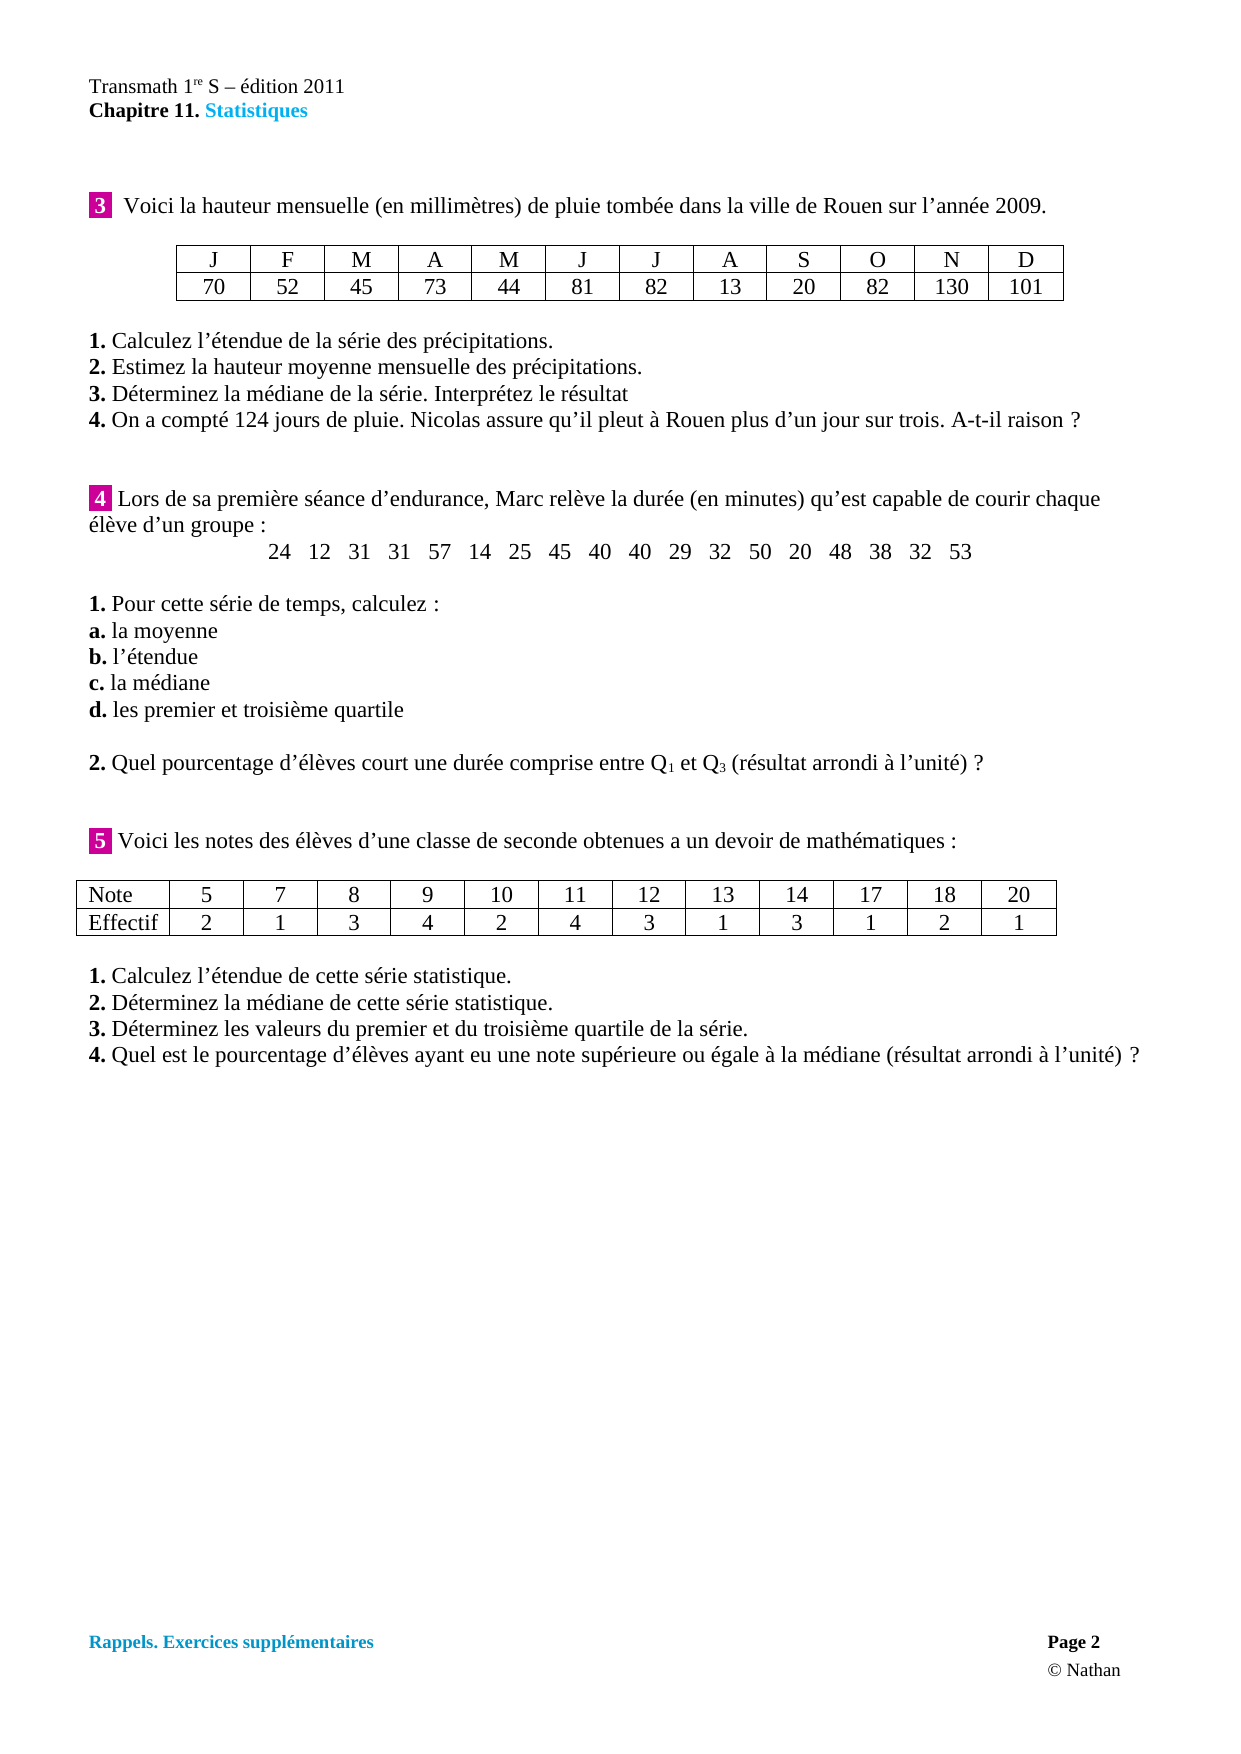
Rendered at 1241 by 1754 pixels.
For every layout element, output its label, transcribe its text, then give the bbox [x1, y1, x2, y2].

text d. les premier et troisième quartile [89, 696, 1152, 722]
table_header A [399, 246, 471, 272]
table_header D [989, 246, 1063, 272]
table_cell Effectif [77, 909, 169, 935]
table_cell 2 [465, 909, 538, 935]
table_cell 1 [244, 909, 317, 935]
table_cell 1 [686, 909, 759, 935]
table_header 14 [760, 881, 833, 908]
text a. la moyenne [89, 617, 1152, 643]
table_header S [767, 246, 840, 272]
text 2. Déterminez la médiane de cette série statistique. [89, 989, 1152, 1015]
table_cell 82 [841, 273, 914, 299]
text 24 12 31 31 57 14 25 45 40 40 29 32 50 20 48 38 32 53 [89, 538, 1152, 564]
table_cell 20 [767, 273, 840, 299]
table_header 9 [391, 881, 464, 908]
text 3 .Voici la hauteur mensuelle (en millimètres) de pluie tombée dans la ville de Rouen sur l’année 2009. [89, 192, 1152, 218]
table_header A [694, 246, 766, 272]
table_cell 130 [915, 273, 988, 299]
text 2. Estimez la hauteur moyenne mensuelle des précipitations. [89, 353, 1152, 379]
table_header M [325, 246, 398, 272]
table_cell 70 [177, 273, 250, 299]
table_cell 82 [620, 273, 693, 299]
table_header 5 [170, 881, 243, 908]
table_cell 4 [391, 909, 464, 935]
table_cell 1 [982, 909, 1056, 935]
table_cell 101 [989, 273, 1063, 299]
text 1. Calculez l’étendue de cette série statistique. [89, 962, 1152, 989]
table_header 8 [318, 881, 390, 908]
table_cell 45 [325, 273, 398, 299]
table_header J [620, 246, 693, 272]
table_header 13 [686, 881, 759, 908]
text 5 Voici les notes des élèves d’une classe de seconde obtenues a un devoir de mathématiques : [89, 828, 1152, 854]
table_cell 52 [251, 273, 324, 299]
table_header 12 [613, 881, 685, 908]
text 3. Déterminez les valeurs du premier et du troisième quartile de la série. [89, 1015, 1152, 1042]
text 4. On a compté 124 jours de pluie. Nicolas assure qu’il pleut à Rouen plus d’un jour sur trois. A-t-il raison ? [89, 406, 1152, 432]
table_header 7 [244, 881, 317, 908]
text 2. Quel pourcentage d’élèves court une durée comprise entre Q1 et Q3 (résultat arrondi à l’unité) ? [89, 748, 1152, 775]
table_header O [841, 246, 914, 272]
table_cell 3 [613, 909, 685, 935]
text b. l’étendue [89, 643, 1152, 669]
table_cell 13 [694, 273, 766, 299]
text 1. Pour cette série de temps, calculez : [89, 590, 1152, 617]
text 1. Calculez l’étendue de la série des précipitations. [89, 327, 1152, 353]
table_cell 3 [760, 909, 833, 935]
table_header J [177, 246, 250, 272]
table_header Note [77, 881, 169, 908]
table_cell 2 [908, 909, 981, 935]
table_header 17 [834, 881, 907, 908]
table_cell 73 [399, 273, 471, 299]
table_header 18 [908, 881, 981, 908]
table_cell 4 [539, 909, 612, 935]
table_cell 1 [834, 909, 907, 935]
table_cell 44 [472, 273, 545, 299]
table_header J [546, 246, 619, 272]
text c. la médiane [89, 669, 1152, 696]
table_header F [251, 246, 324, 272]
table_header N [915, 246, 988, 272]
table_cell 2 [170, 909, 243, 935]
table_header 20 [982, 881, 1056, 908]
table_cell 3 [318, 909, 390, 935]
table_cell 81 [546, 273, 619, 299]
text 4 Lors de sa première séance d’endurance, Marc relève la durée (en minutes) qu’est capable de courir chaque élève d’un groupe : [89, 485, 1152, 538]
text 4. Quel est le pourcentage d’élèves ayant eu une note supérieure ou égale à la médiane (résultat arrondi à l’unité) ? [89, 1042, 1152, 1068]
table_header 11 [539, 881, 612, 908]
text 3. Déterminez la médiane de la série. Interprétez le résultat [89, 379, 1152, 406]
table_header 10 [465, 881, 538, 908]
table_header M [472, 246, 545, 272]
